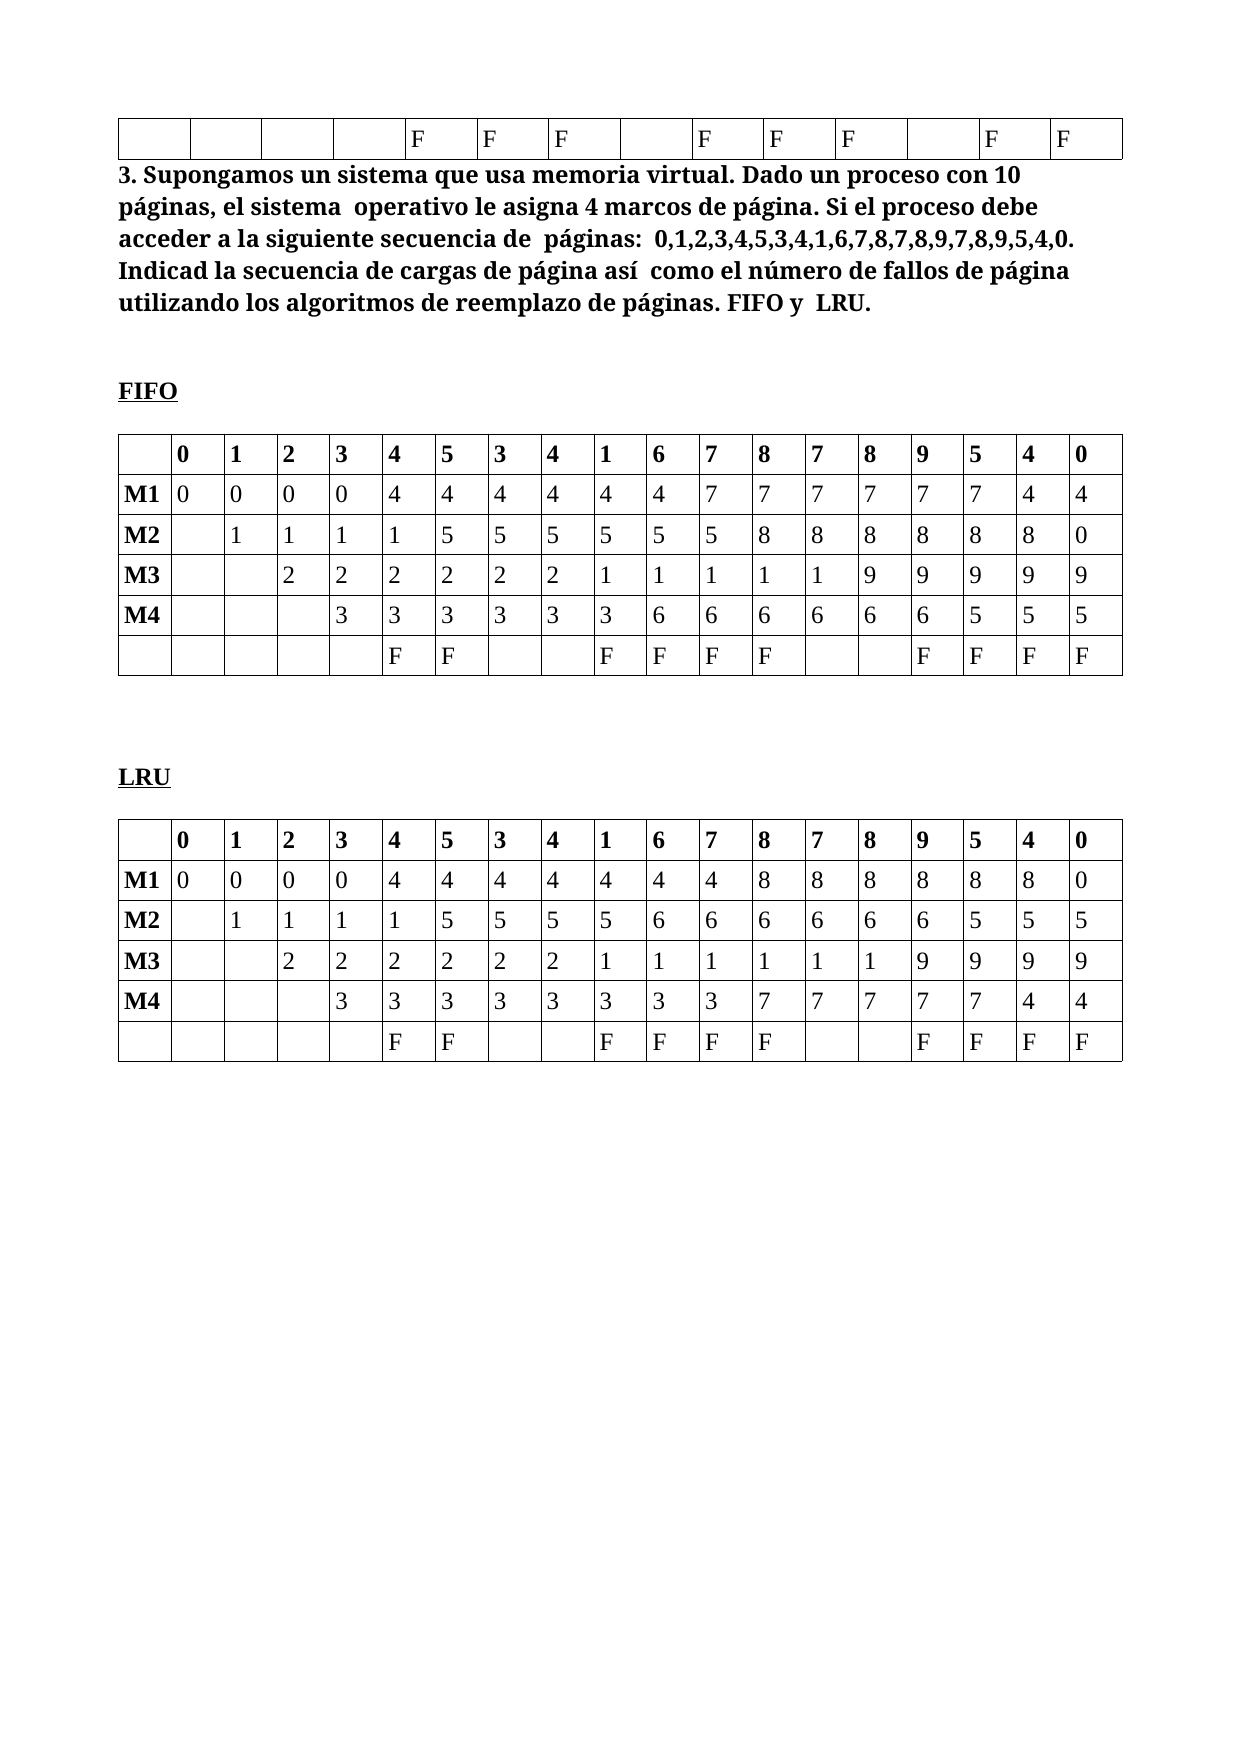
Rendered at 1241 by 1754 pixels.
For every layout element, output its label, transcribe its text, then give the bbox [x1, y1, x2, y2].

table_header 3 [330, 435, 382, 474]
table_cell F [406, 119, 477, 158]
table_cell 5 [542, 901, 594, 940]
table_cell 5 [700, 515, 752, 554]
table_cell [621, 119, 692, 158]
table_cell 6 [647, 901, 699, 940]
table_cell 6 [700, 596, 752, 635]
table_cell 2 [278, 555, 329, 595]
table_cell [172, 941, 224, 980]
table_cell F [1017, 636, 1069, 675]
table_cell 3 [700, 981, 752, 1021]
table_header 7 [700, 820, 752, 859]
table_cell 3 [489, 596, 541, 635]
table_cell 4 [1070, 981, 1122, 1021]
table_cell 1 [806, 555, 858, 595]
table_cell 2 [489, 555, 541, 595]
table_cell M2 [119, 515, 171, 554]
table_cell 9 [1017, 941, 1069, 980]
table_cell [119, 1022, 171, 1061]
table_cell 3 [436, 596, 488, 635]
table_cell 1 [330, 515, 382, 554]
table_cell [806, 636, 858, 675]
table_cell 1 [647, 555, 699, 595]
table_cell F [549, 119, 620, 158]
table_cell F [964, 1022, 1016, 1061]
table_cell [278, 596, 329, 635]
table_cell 6 [859, 596, 911, 635]
table_cell 1 [647, 941, 699, 980]
table_cell 1 [278, 515, 329, 554]
table_cell 8 [859, 515, 911, 554]
table_cell 5 [964, 901, 1016, 940]
table_cell [489, 636, 541, 675]
table_cell 8 [753, 515, 805, 554]
table_cell 6 [912, 596, 963, 635]
table_header 7 [700, 435, 752, 474]
table_cell 4 [436, 475, 488, 514]
table_cell 9 [859, 555, 911, 595]
table_header 0 [172, 435, 224, 474]
table_cell 2 [436, 941, 488, 980]
table_cell 8 [964, 515, 1016, 554]
table_cell [330, 1022, 382, 1061]
table_cell 1 [700, 941, 752, 980]
table_cell 1 [383, 901, 435, 940]
table_cell 6 [912, 901, 963, 940]
table_cell [172, 901, 224, 940]
table_cell [172, 515, 224, 554]
table_cell M4 [119, 981, 171, 1021]
table_cell [172, 636, 224, 675]
table_cell 5 [1070, 596, 1122, 635]
table_cell 5 [964, 596, 1016, 635]
table_cell [859, 1022, 911, 1061]
table_cell 4 [1017, 475, 1069, 514]
table_cell 4 [647, 475, 699, 514]
table_cell [542, 1022, 594, 1061]
table_cell 2 [278, 941, 329, 980]
table_header 8 [859, 820, 911, 859]
table_cell 4 [436, 861, 488, 900]
table_cell M3 [119, 941, 171, 980]
table_cell [278, 981, 329, 1021]
table_cell [225, 941, 277, 980]
table_cell F [436, 636, 488, 675]
table_cell F [912, 1022, 963, 1061]
table_header 3 [330, 820, 382, 859]
table_header 5 [964, 820, 1016, 859]
table_cell [334, 119, 405, 158]
table_cell F [1070, 1022, 1122, 1061]
table_cell 4 [542, 475, 594, 514]
table_header 5 [436, 820, 488, 859]
table_cell 7 [753, 475, 805, 514]
table_cell 5 [436, 901, 488, 940]
table_cell F [478, 119, 548, 158]
table_cell 0 [330, 475, 382, 514]
table_header 4 [1017, 435, 1069, 474]
table_cell 9 [912, 941, 963, 980]
table_cell 0 [278, 861, 329, 900]
table_cell 7 [912, 981, 963, 1021]
table_cell 6 [700, 901, 752, 940]
table_cell [489, 1022, 541, 1061]
table_cell 2 [542, 555, 594, 595]
table_cell [172, 596, 224, 635]
table_cell 3 [383, 981, 435, 1021]
table_cell F [595, 1022, 646, 1061]
table_cell F [1070, 636, 1122, 675]
table_header 0 [1070, 820, 1122, 859]
table_header [119, 435, 171, 474]
table_header 2 [278, 435, 329, 474]
table_header 5 [436, 435, 488, 474]
table_header 1 [595, 820, 646, 859]
table_cell 1 [383, 515, 435, 554]
table_cell 1 [700, 555, 752, 595]
table_cell 8 [1017, 861, 1069, 900]
table_cell [172, 981, 224, 1021]
table_cell 7 [964, 981, 1016, 1021]
table_cell F [912, 636, 963, 675]
table_cell 4 [542, 861, 594, 900]
table_header 6 [647, 820, 699, 859]
table_header 5 [964, 435, 1016, 474]
table_cell [330, 636, 382, 675]
text 3. Supongamos un sistema que usa memoria virtual. Dado un proceso con 10 páginas, el sistema operativo le asigna 4 marcos de página. Si el proceso debe acceder a la siguiente secuencia de páginas: 0,1,2,3,4,5,3,4,1,6,7,8,7,8,9,7,8,9,5,4,0. Indicad la secuencia de cargas de página así como el número de fallos de página utilizando los algoritmos de reemplazo de páginas. FIFO y LRU. [118, 160, 1122, 318]
table_cell 9 [912, 555, 963, 595]
table_cell F [436, 1022, 488, 1061]
table_cell 4 [489, 861, 541, 900]
table_cell 0 [225, 861, 277, 900]
table_cell F [383, 1022, 435, 1061]
table_header 4 [542, 820, 594, 859]
table_cell 0 [1070, 515, 1122, 554]
table_cell 6 [806, 901, 858, 940]
table_cell 3 [436, 981, 488, 1021]
table_header 0 [172, 820, 224, 859]
table_header 3 [489, 435, 541, 474]
table_cell 0 [225, 475, 277, 514]
table_cell 8 [859, 861, 911, 900]
table_cell 3 [595, 596, 646, 635]
table_cell F [693, 119, 763, 158]
table_cell 0 [1070, 861, 1122, 900]
table_cell 3 [330, 981, 382, 1021]
table_cell 5 [647, 515, 699, 554]
table_cell 7 [753, 981, 805, 1021]
table_cell F [753, 1022, 805, 1061]
table_cell 1 [859, 941, 911, 980]
table_cell 2 [436, 555, 488, 595]
table_cell 1 [330, 901, 382, 940]
table_header 4 [383, 435, 435, 474]
table_cell F [383, 636, 435, 675]
table_cell 1 [806, 941, 858, 980]
table_cell 7 [912, 475, 963, 514]
table_cell 3 [383, 596, 435, 635]
table_cell 1 [225, 901, 277, 940]
table_cell [908, 119, 979, 158]
table_cell [225, 981, 277, 1021]
table_cell 8 [806, 861, 858, 900]
table_cell 8 [912, 515, 963, 554]
table_cell 2 [542, 941, 594, 980]
table_cell [225, 596, 277, 635]
table_cell 5 [1017, 901, 1069, 940]
table_cell 0 [278, 475, 329, 514]
table_cell [278, 1022, 329, 1061]
table_header [119, 820, 171, 859]
table_cell 8 [1017, 515, 1069, 554]
table_cell 3 [647, 981, 699, 1021]
table_cell 4 [700, 861, 752, 900]
table_cell F [700, 1022, 752, 1061]
table_cell [542, 636, 594, 675]
table_cell M1 [119, 861, 171, 900]
table_cell 2 [383, 941, 435, 980]
table_cell 2 [489, 941, 541, 980]
table_header 4 [542, 435, 594, 474]
table_cell 5 [1070, 901, 1122, 940]
table_cell 1 [753, 555, 805, 595]
table_cell 0 [172, 475, 224, 514]
table_cell 8 [753, 861, 805, 900]
table_cell 3 [489, 981, 541, 1021]
table_cell 5 [595, 515, 646, 554]
table_cell F [764, 119, 835, 158]
table_cell 3 [542, 981, 594, 1021]
table_cell 8 [806, 515, 858, 554]
table_cell 4 [595, 861, 646, 900]
table_cell 9 [964, 555, 1016, 595]
table_header 7 [806, 435, 858, 474]
table_cell 9 [1017, 555, 1069, 595]
table_cell [806, 1022, 858, 1061]
table_cell 7 [964, 475, 1016, 514]
table_cell M3 [119, 555, 171, 595]
table_cell 3 [595, 981, 646, 1021]
table_cell [262, 119, 333, 158]
table_cell 7 [806, 981, 858, 1021]
table_cell [859, 636, 911, 675]
table_cell 1 [278, 901, 329, 940]
table_cell 4 [1017, 981, 1069, 1021]
table_cell 5 [542, 515, 594, 554]
table_cell 9 [1070, 555, 1122, 595]
table_cell [225, 636, 277, 675]
table_cell 4 [595, 475, 646, 514]
table_cell 5 [489, 901, 541, 940]
table_header 2 [278, 820, 329, 859]
text LRU [118, 762, 1122, 790]
table_cell 9 [1070, 941, 1122, 980]
table_cell 1 [595, 555, 646, 595]
table_cell 4 [647, 861, 699, 900]
table_cell 2 [330, 941, 382, 980]
table_cell 7 [806, 475, 858, 514]
table_cell 5 [595, 901, 646, 940]
table_header 1 [225, 820, 277, 859]
table_cell 6 [859, 901, 911, 940]
table_cell M1 [119, 475, 171, 514]
table_cell 7 [859, 981, 911, 1021]
table_cell F [1051, 119, 1122, 158]
text FIFO [118, 376, 1122, 405]
table_cell 4 [383, 475, 435, 514]
table_cell [225, 1022, 277, 1061]
table_header 4 [383, 820, 435, 859]
table_cell F [647, 636, 699, 675]
table_header 8 [753, 435, 805, 474]
table_cell 1 [753, 941, 805, 980]
table_cell 6 [753, 901, 805, 940]
table_cell 6 [753, 596, 805, 635]
table_header 6 [647, 435, 699, 474]
table_cell 2 [383, 555, 435, 595]
table_header 4 [1017, 820, 1069, 859]
table_header 9 [912, 435, 963, 474]
table_cell M4 [119, 596, 171, 635]
table_cell [172, 555, 224, 595]
table_cell [172, 1022, 224, 1061]
table_cell 7 [859, 475, 911, 514]
table_header 1 [225, 435, 277, 474]
table_cell 4 [383, 861, 435, 900]
table_cell M2 [119, 901, 171, 940]
table_header 9 [912, 820, 963, 859]
table_header 7 [806, 820, 858, 859]
table_cell 3 [542, 596, 594, 635]
table_header 8 [859, 435, 911, 474]
table_cell [225, 555, 277, 595]
table_cell 0 [172, 861, 224, 900]
table_cell 6 [647, 596, 699, 635]
table_cell [278, 636, 329, 675]
table_cell 4 [489, 475, 541, 514]
table_cell 8 [912, 861, 963, 900]
table_cell F [700, 636, 752, 675]
table_cell F [753, 636, 805, 675]
table_cell F [595, 636, 646, 675]
table_header 3 [489, 820, 541, 859]
table_cell 1 [225, 515, 277, 554]
table_cell F [964, 636, 1016, 675]
table_cell 8 [964, 861, 1016, 900]
table_cell 4 [1070, 475, 1122, 514]
table_cell F [1017, 1022, 1069, 1061]
table_cell 0 [330, 861, 382, 900]
table_cell 6 [806, 596, 858, 635]
table_cell 5 [489, 515, 541, 554]
table_cell F [647, 1022, 699, 1061]
table_cell [119, 119, 190, 158]
table_header 8 [753, 820, 805, 859]
table_cell 5 [1017, 596, 1069, 635]
table_cell F [836, 119, 907, 158]
table_cell 3 [330, 596, 382, 635]
table_cell [191, 119, 261, 158]
table_cell 7 [700, 475, 752, 514]
table_cell [119, 636, 171, 675]
table_cell 2 [330, 555, 382, 595]
table_header 1 [595, 435, 646, 474]
table_cell 1 [595, 941, 646, 980]
table_cell 5 [436, 515, 488, 554]
table_header 0 [1070, 435, 1122, 474]
table_cell 9 [964, 941, 1016, 980]
table_cell F [980, 119, 1050, 158]
